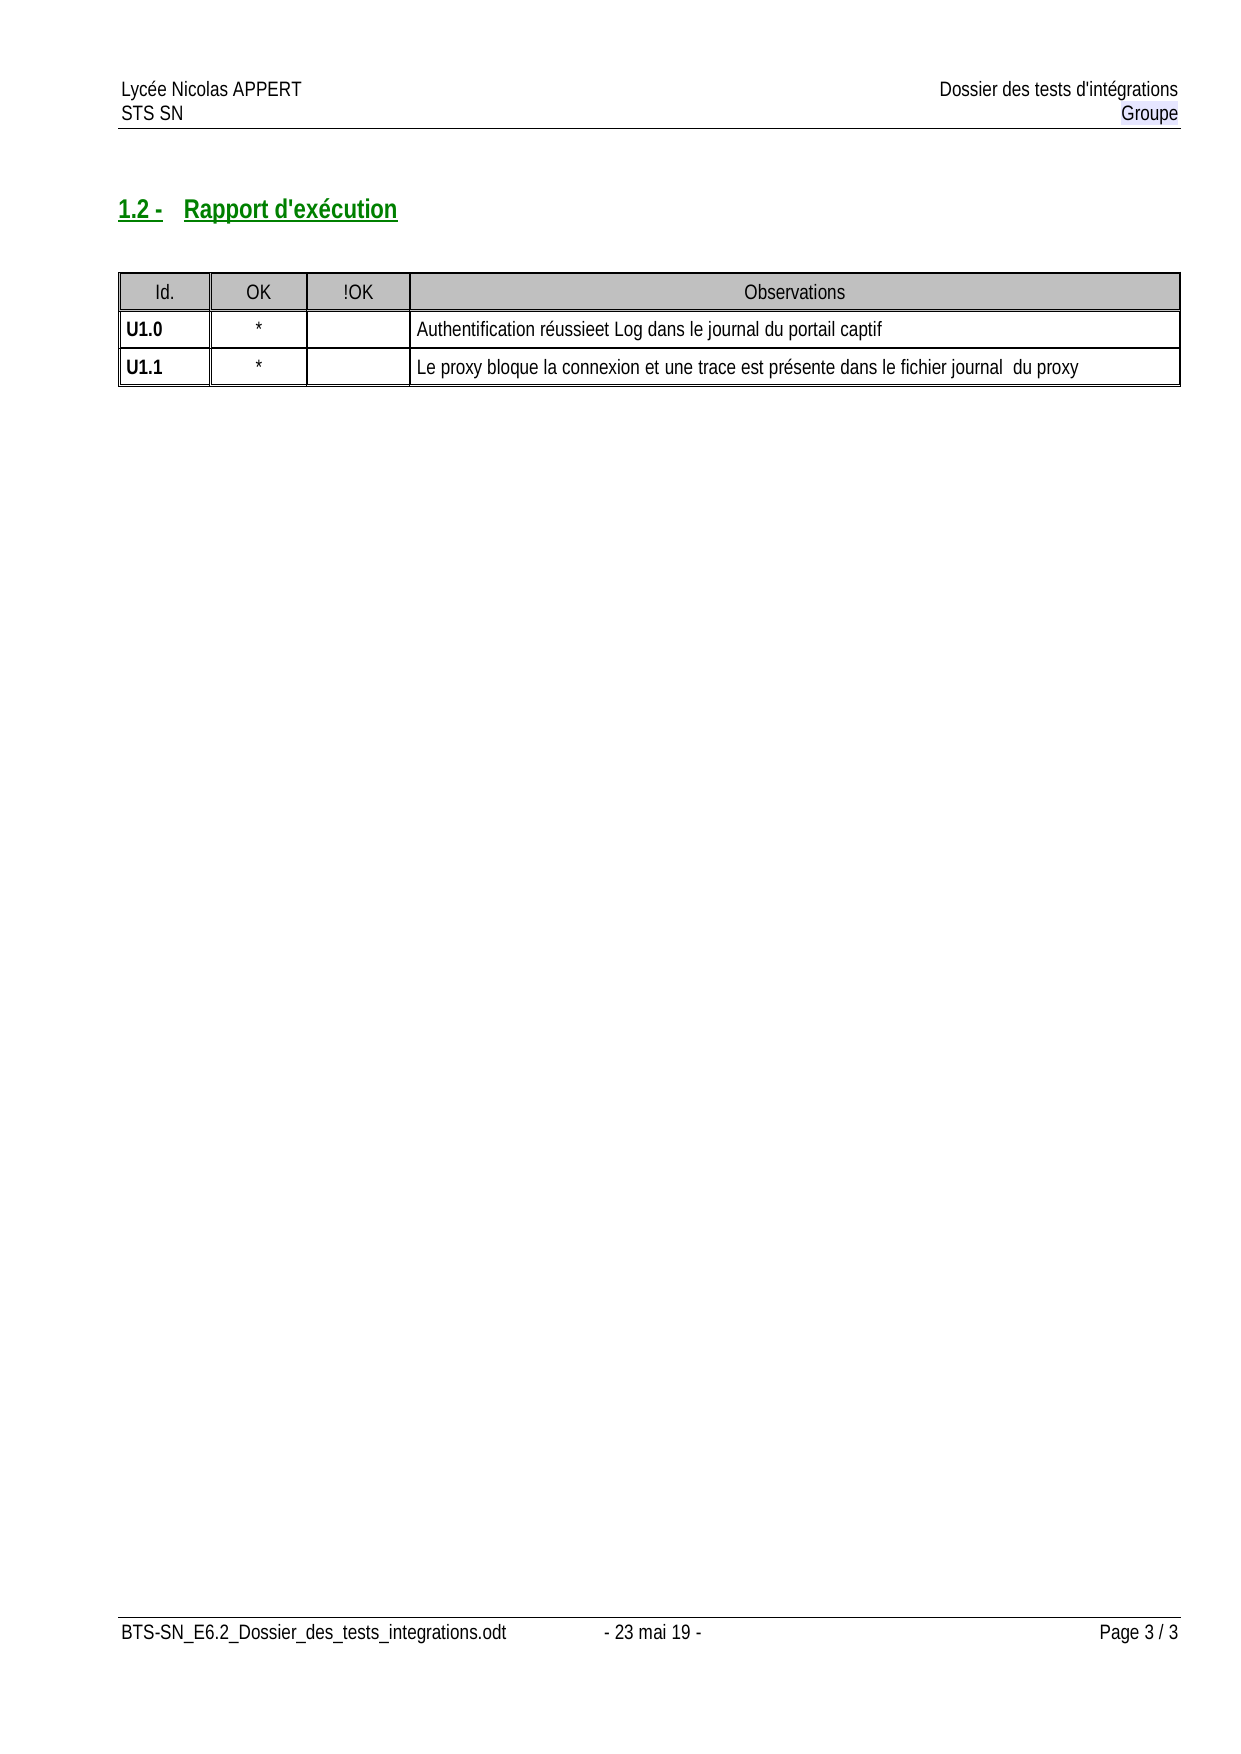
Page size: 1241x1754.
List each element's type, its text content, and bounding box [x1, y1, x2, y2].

table_cell Le proxy bloque la connexion et une trace est présente dans le fichier journal du proxy [411, 349, 1179, 384]
table_cell [308, 349, 409, 384]
table_header OK [212, 274, 306, 309]
table_cell U1.1 [121, 349, 209, 384]
table_header !OK [308, 274, 409, 309]
subtitle Rapport d'exécution [118, 193, 1181, 224]
table_cell Authentification réussieet Log dans le journal du portail captif [411, 312, 1179, 347]
table_cell * [212, 312, 306, 347]
table_cell [308, 312, 409, 347]
table_cell * [212, 349, 306, 384]
table_header Id. [121, 274, 209, 309]
table_header Observations [411, 274, 1179, 309]
table_cell U1.0 [121, 312, 209, 347]
